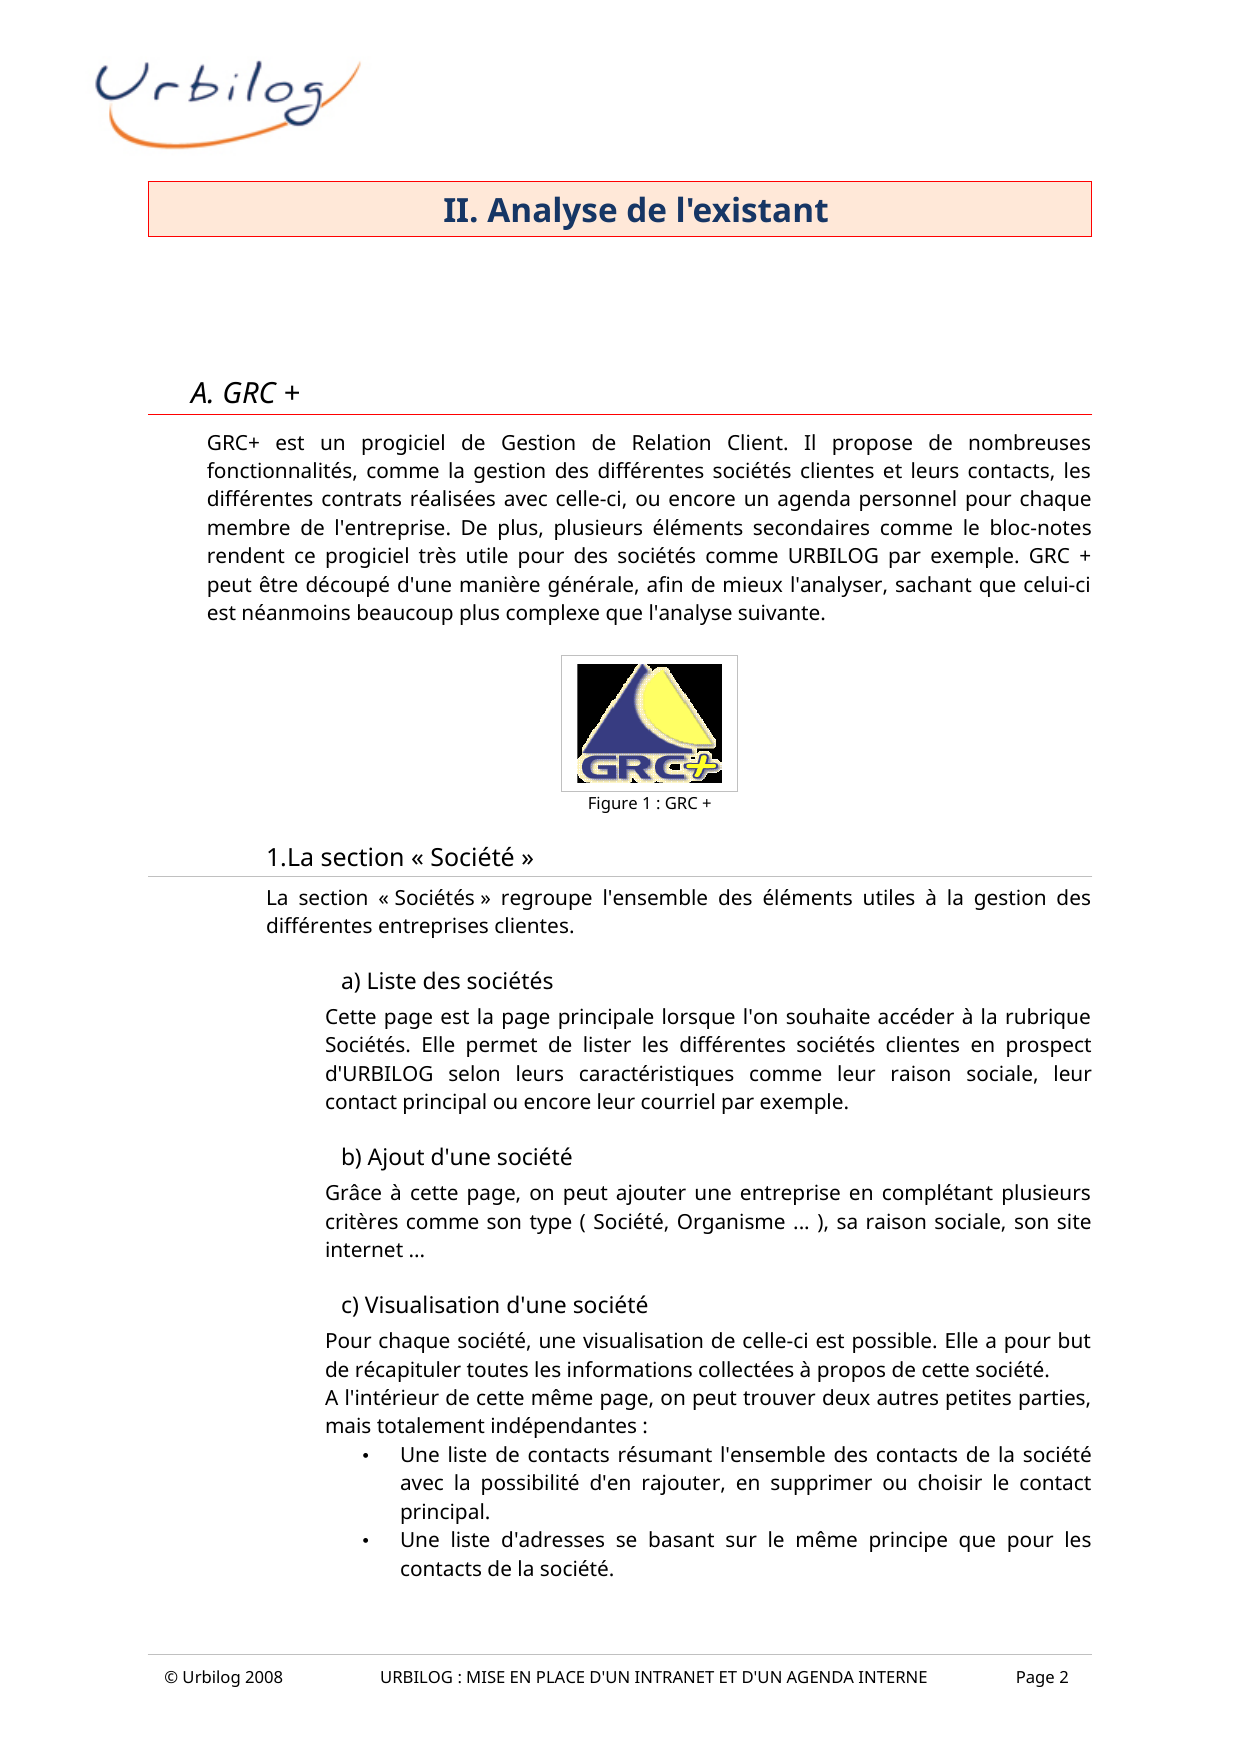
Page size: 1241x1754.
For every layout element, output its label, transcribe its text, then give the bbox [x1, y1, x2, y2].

text Figure 1 : GRC + [207, 792, 1092, 814]
subtitle La section « Société » [148, 839, 1092, 876]
text A l'intérieur de cette même page, on peut trouver deux autres petites parties, mais totalement indépendantes : [325, 1383, 1092, 1440]
picture [577, 664, 722, 783]
text Cette page est la page principale lorsque l'on souhaite accéder à la rubrique Sociétés. Elle permet de lister les différentes sociétés clientes en prospect d'URBILOG selon leurs caractéristiques comme leur raison sociale, leur contact principal ou encore leur courriel par exemple. [325, 1002, 1092, 1116]
picture [74, 33, 384, 173]
subtitle Analyse de l'existant [149, 182, 1091, 236]
subtitle Liste des sociétés [148, 965, 1092, 996]
subtitle Visualisation d'une société [148, 1289, 1092, 1320]
text Grâce à cette page, on peut ajouter une entreprise en complétant plusieurs critères comme son type ( Société, Organisme ... ), sa raison sociale, son site internet ... [325, 1178, 1092, 1264]
text La section « Sociétés » regroupe l'ensemble des éléments utiles à la gestion des différentes entreprises clientes. [266, 883, 1092, 940]
list Une liste d'adresses se basant sur le même principe que pour les contacts de la société. [362, 1525, 1092, 1582]
text GRC+ est un progiciel de Gestion de Relation Client. Il propose de nombreuses fonctionnalités, comme la gestion des différentes sociétés clientes et leurs contacts, les différentes contrats réalisées avec celle-ci, ou encore un agenda personnel pour chaque membre de l'entreprise. De plus, plusieurs éléments secondaires comme le bloc-notes rendent ce progiciel très utile pour des sociétés comme URBILOG par exemple. GRC + peut être découpé d'une manière générale, afin de mieux l'analyser, sachant que celui-ci est néanmoins beaucoup plus complexe que l'analyse suivante. [207, 428, 1092, 627]
subtitle Ajout d'une société [148, 1141, 1092, 1172]
list Une liste de contacts résumant l'ensemble des contacts de la société avec la possibilité d'en rajouter, en supprimer ou choisir le contact principal. [362, 1440, 1092, 1525]
subtitle GRC + [148, 372, 1092, 414]
text Pour chaque société, une visualisation de celle-ci est possible. Elle a pour but de récapituler toutes les informations collectées à propos de cette société. [325, 1326, 1092, 1383]
